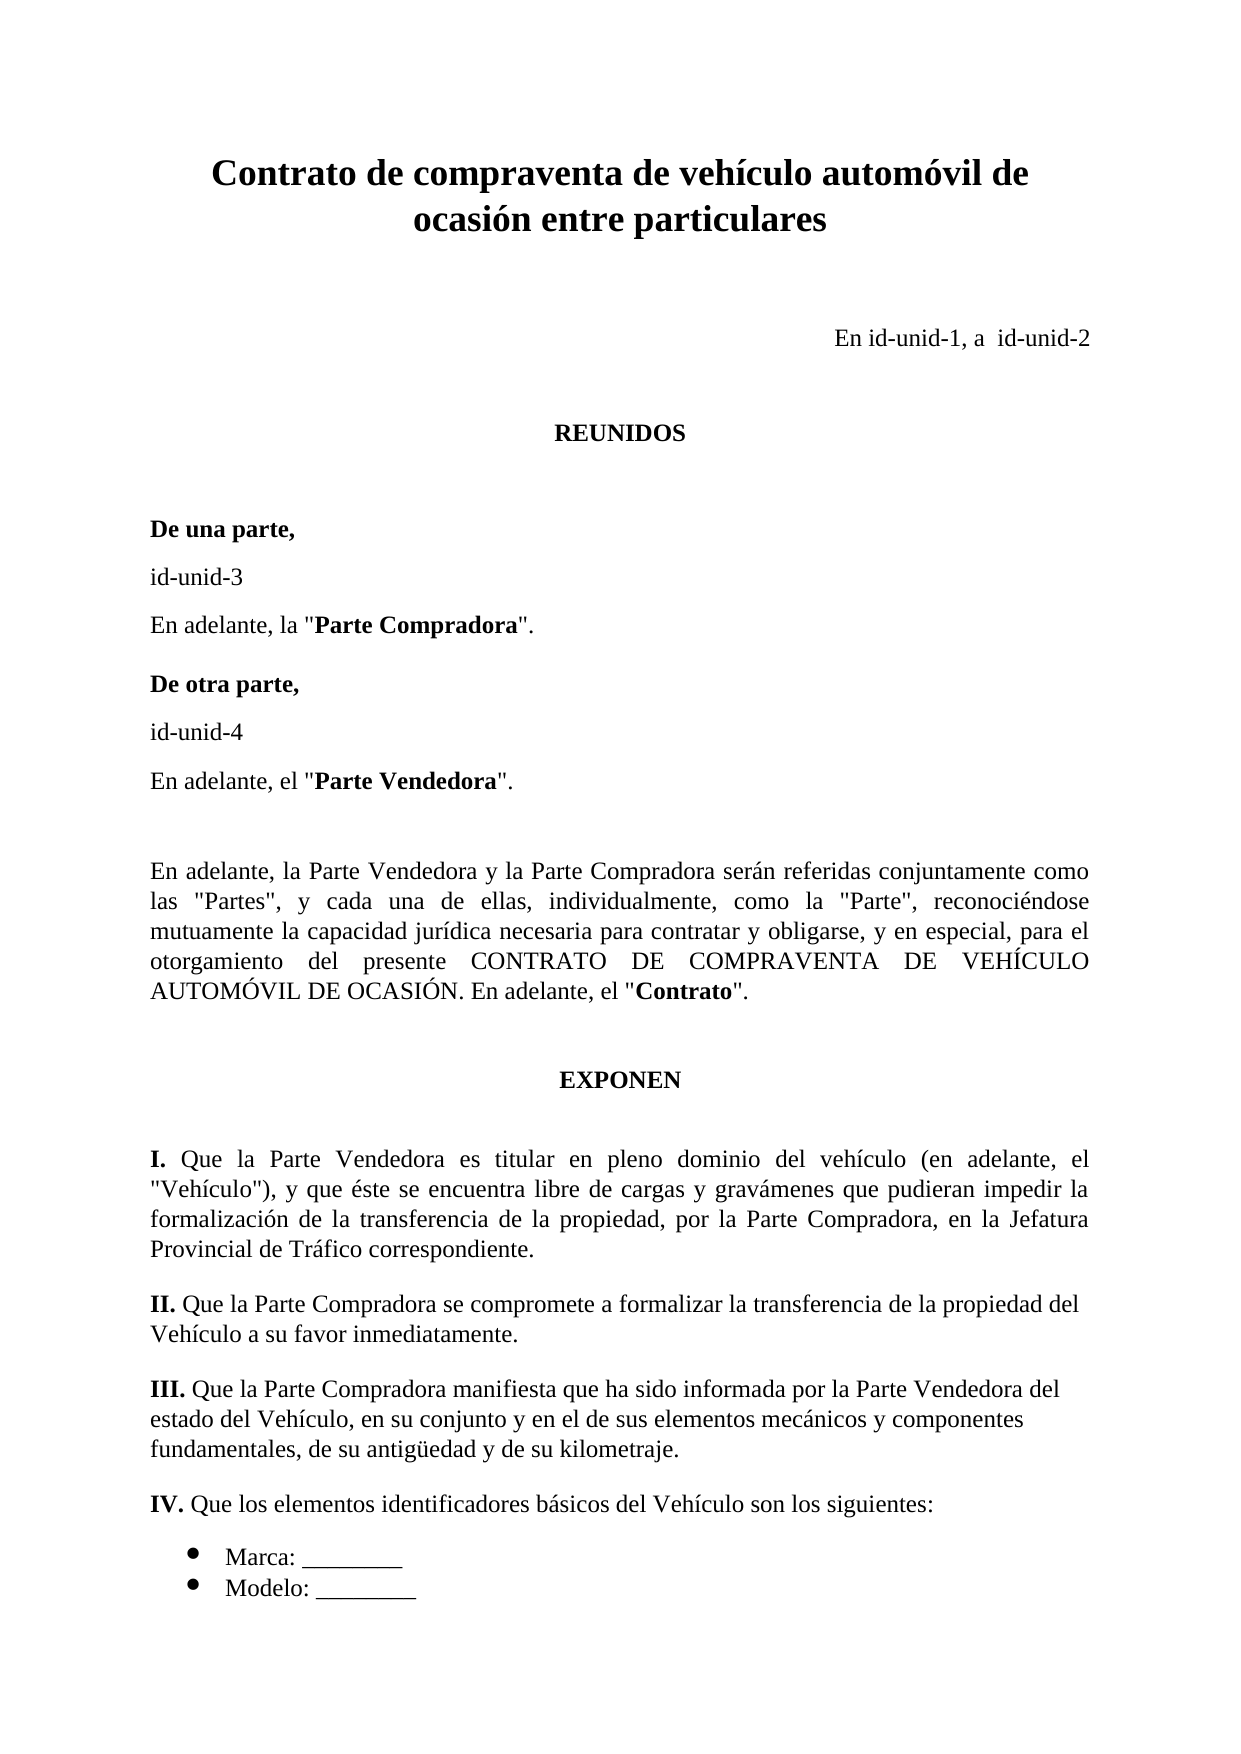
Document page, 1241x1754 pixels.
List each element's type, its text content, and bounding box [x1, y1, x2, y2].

text id-unid-3 [150, 562, 1090, 590]
text II. Que la Parte Compradora se compromete a formalizar la transferencia de la propiedad del Vehículo a su favor inmediatamente. [150, 1287, 1090, 1347]
text En adelante, la Parte Vendedora y la Parte Compradora serán referidas conjuntamente como las "Partes", y cada una de ellas, individualmente, como la "Parte", reconociéndose mutuamente la capacidad jurídica necesaria para contratar y obligarse, y en especial, para el otorgamiento del presente CONTRATO DE COMPRAVENTA DE VEHÍCULO AUTOMÓVIL DE OCASIÓN. En adelante, el "Contrato". [150, 855, 1090, 1005]
list Marca: ________ [187, 1542, 1090, 1573]
text id-unid-4 [150, 717, 1090, 746]
text EXPONEN [150, 1065, 1090, 1093]
text III. Que la Parte Compradora manifiesta que ha sido informada por la Parte Vendedora del estado del Vehículo, en su conjunto y en el de sus elementos mecánicos y componentes fundamentales, de su antigüedad y de su kilometraje. [150, 1372, 1090, 1462]
text Contrato de compraventa de vehículo automóvil de ocasión entre particulares [150, 150, 1090, 240]
list Modelo: ________ [187, 1573, 1090, 1603]
text En id-unid-1, a id-unid-2 [150, 323, 1090, 352]
text De otra parte, [150, 669, 1090, 698]
text REUNIDOS [150, 418, 1090, 447]
text IV. Que los elementos identificadores básicos del Vehículo son los siguientes: [150, 1487, 1090, 1517]
text En adelante, el "Parte Vendedora". [150, 765, 1090, 795]
text De una parte, [150, 514, 1090, 543]
text En adelante, la "Parte Compradora". [150, 609, 1090, 639]
text I. Que la Parte Vendedora es titular en pleno dominio del vehículo (en adelante, el "Vehículo"), y que éste se encuentra libre de cargas y gravámenes que pudieran impedir la formalización de la transferencia de la propiedad, por la Parte Compradora, en la Jefatura Provincial de Tráfico correspondiente. [150, 1142, 1090, 1262]
